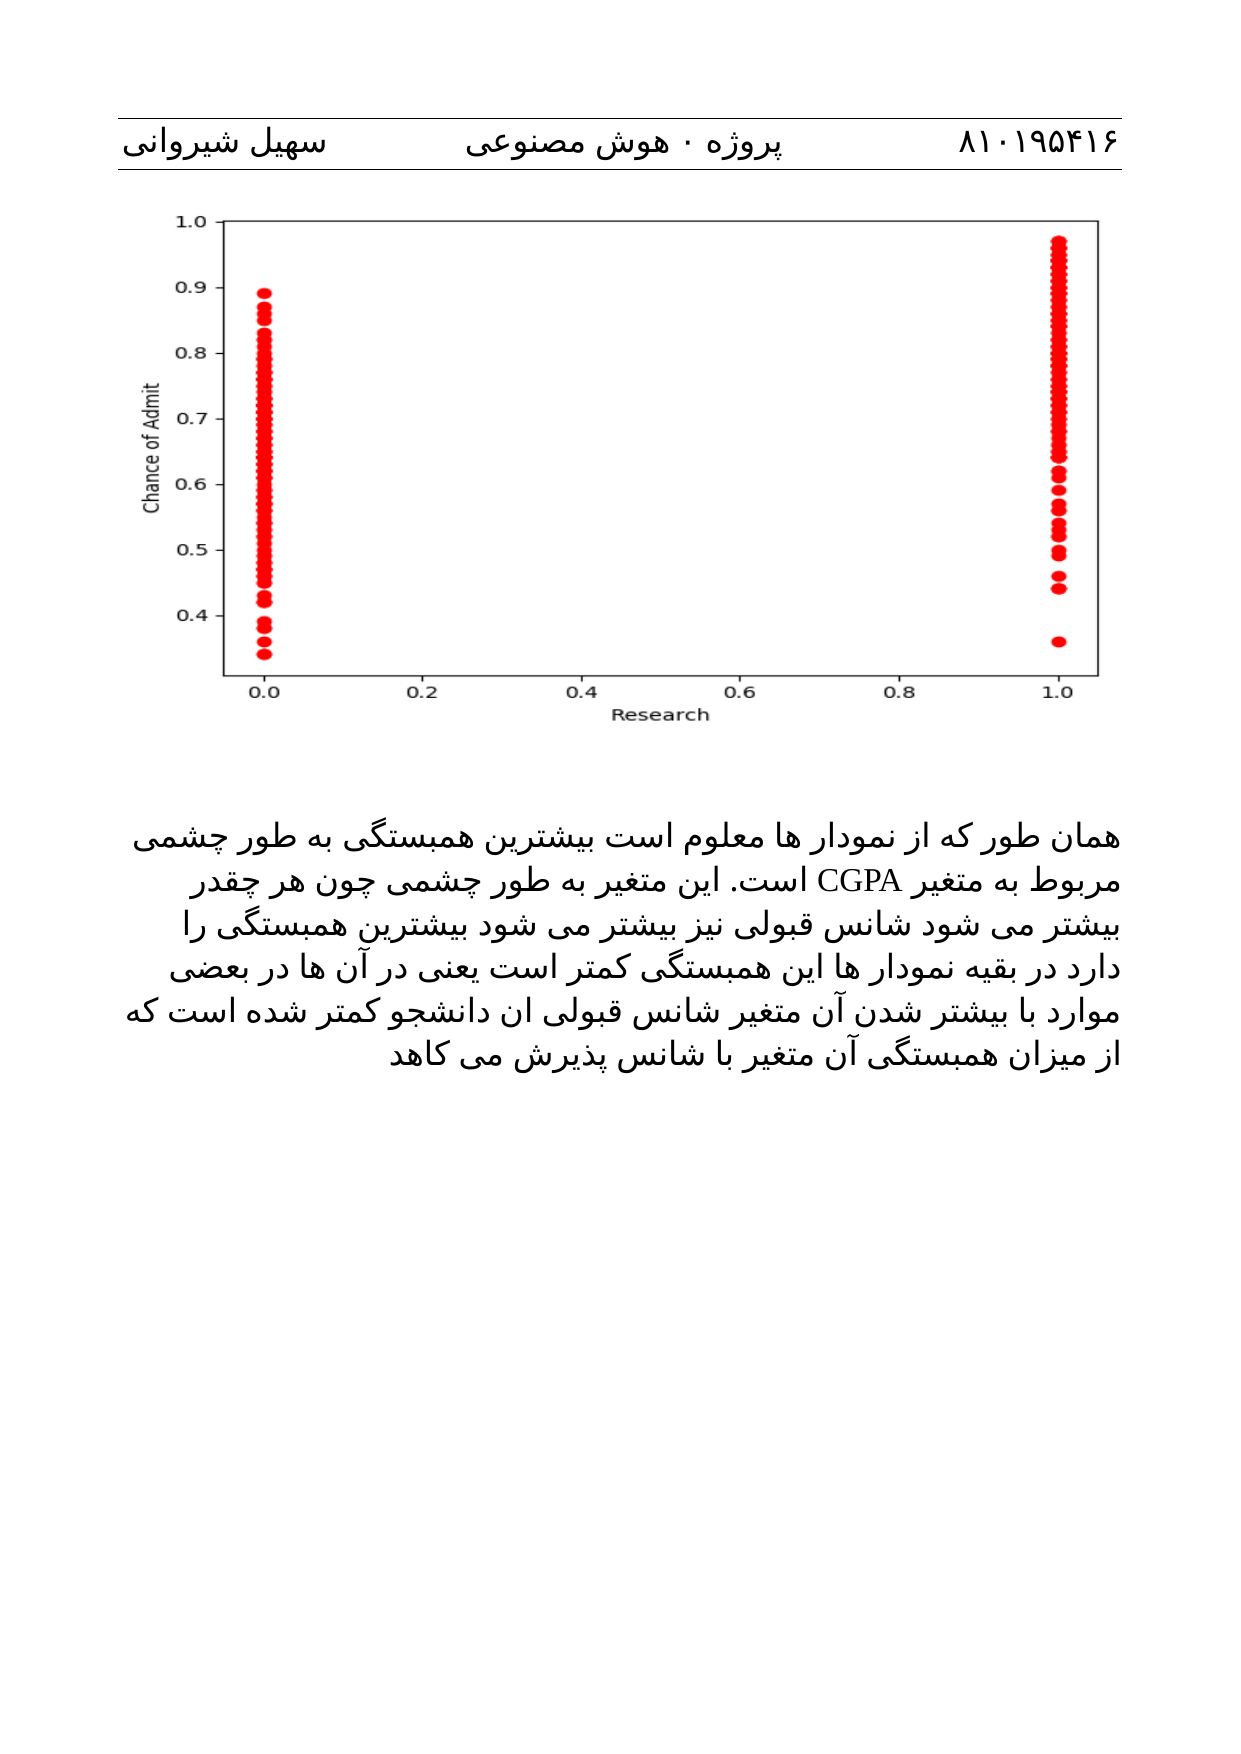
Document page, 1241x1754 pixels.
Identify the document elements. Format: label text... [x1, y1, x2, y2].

picture [120, 198, 1121, 741]
text همان طور که از نمودار ها معلوم است بیشترین همبستگی به طور چشمی مربوط به متغیر CGPA است. این متغیر به طور چشمی چون هر چقدر بیشتر می شود شانس قبولی نیز بیشتر می شود بیشترین همبستگی را دارد در بقیه نمودار ها این همبستگی کمتر است یعنی در آن ها در بعضی موارد با بیشتر شدن آن متغیر شانس قبولی ان دانشجو کمتر شده است که از میزان همبستگی آن متغیر با شانس پذیرش می کاهد [118, 817, 1122, 1079]
